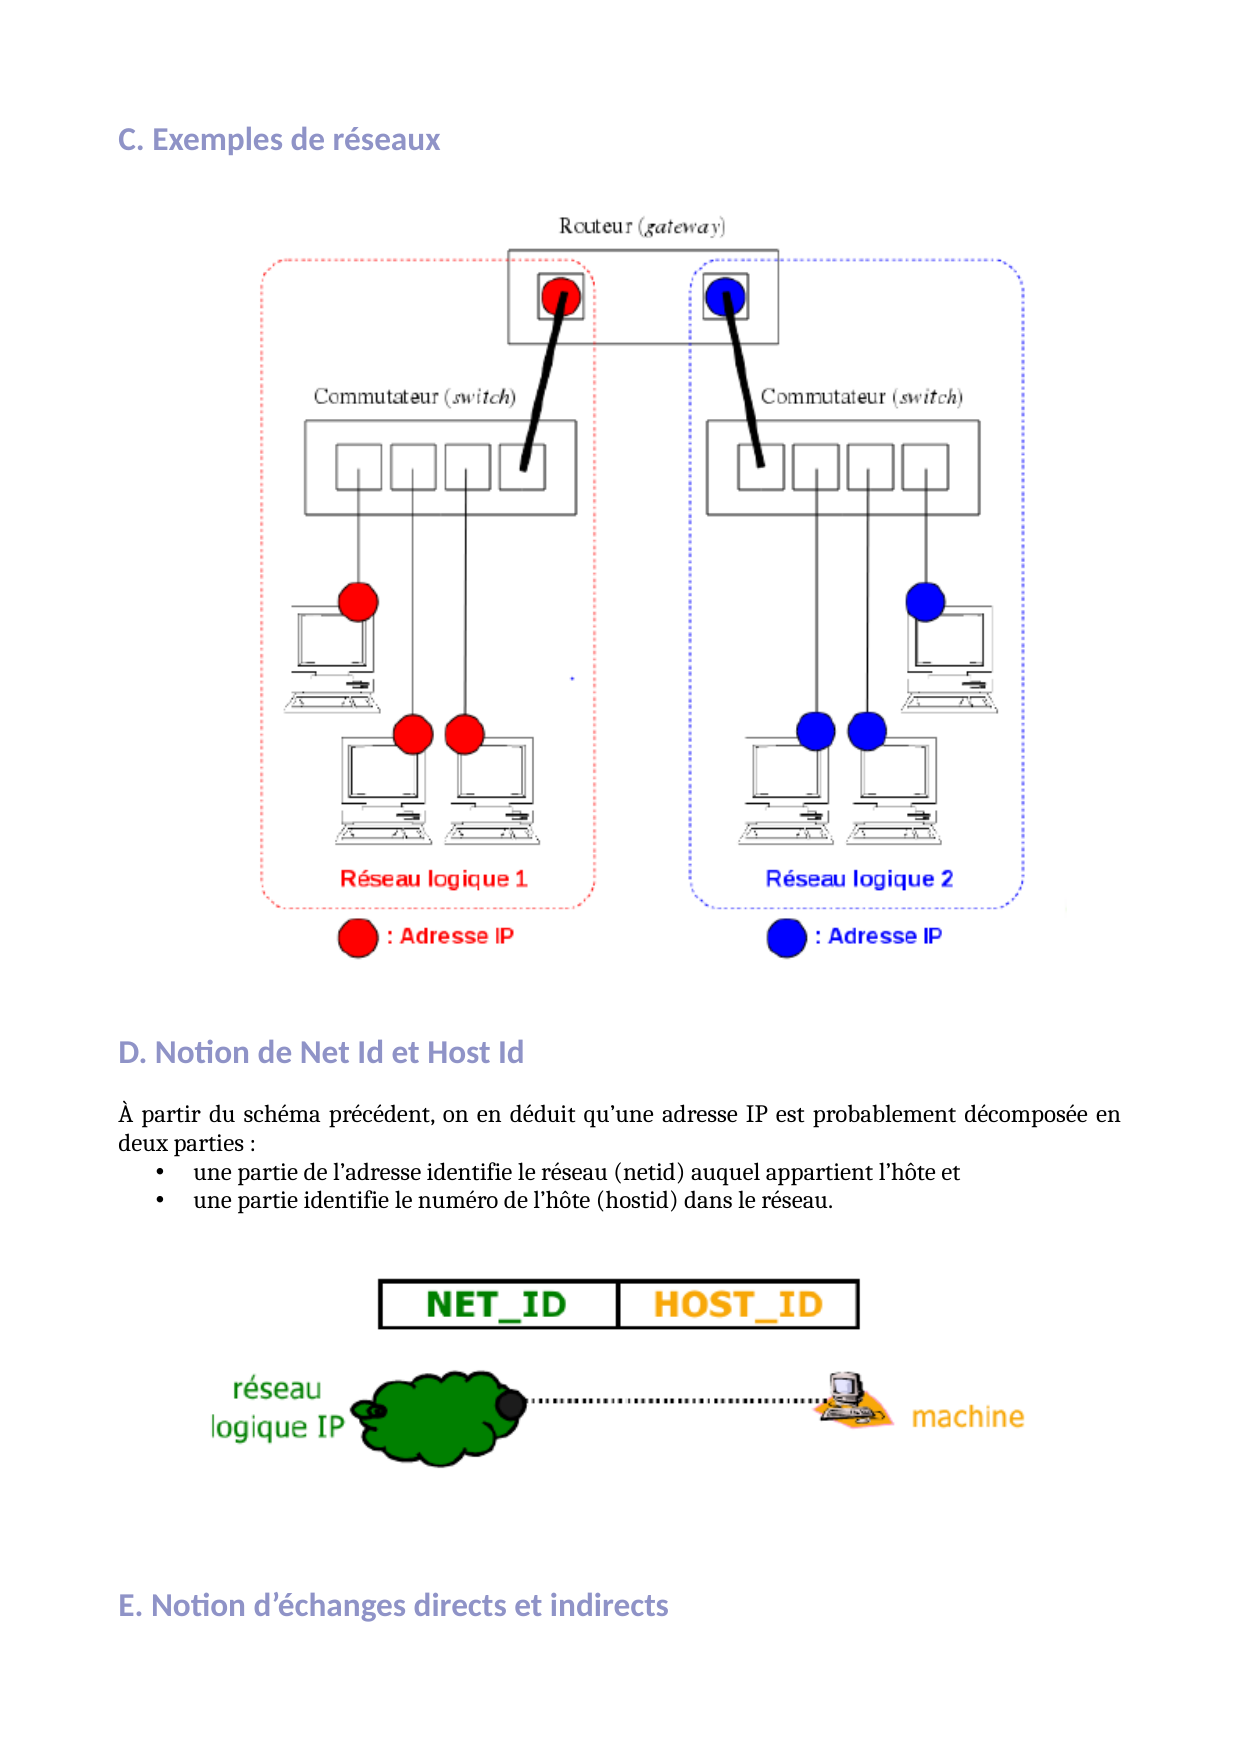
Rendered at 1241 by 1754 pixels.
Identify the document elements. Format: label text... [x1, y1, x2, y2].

text C. Exemples de réseaux [118, 118, 1122, 159]
list une partie identifie le numéro de l’hôte (hostid) dans le réseau. [156, 1186, 1122, 1215]
list une partie de l’adresse identifie le réseau (netid) auquel appartient l’hôte et [156, 1158, 1122, 1186]
text D. Notion de Net Id et Host Id [118, 1031, 1122, 1071]
text E. Notion d’échanges directs et indirects [118, 1584, 1122, 1625]
text À partir du schéma précédent, on en déduit qu’une adresse IP est probablement décomposée en deux parties : [118, 1100, 1122, 1158]
picture [173, 199, 1067, 961]
picture [186, 1243, 1054, 1487]
